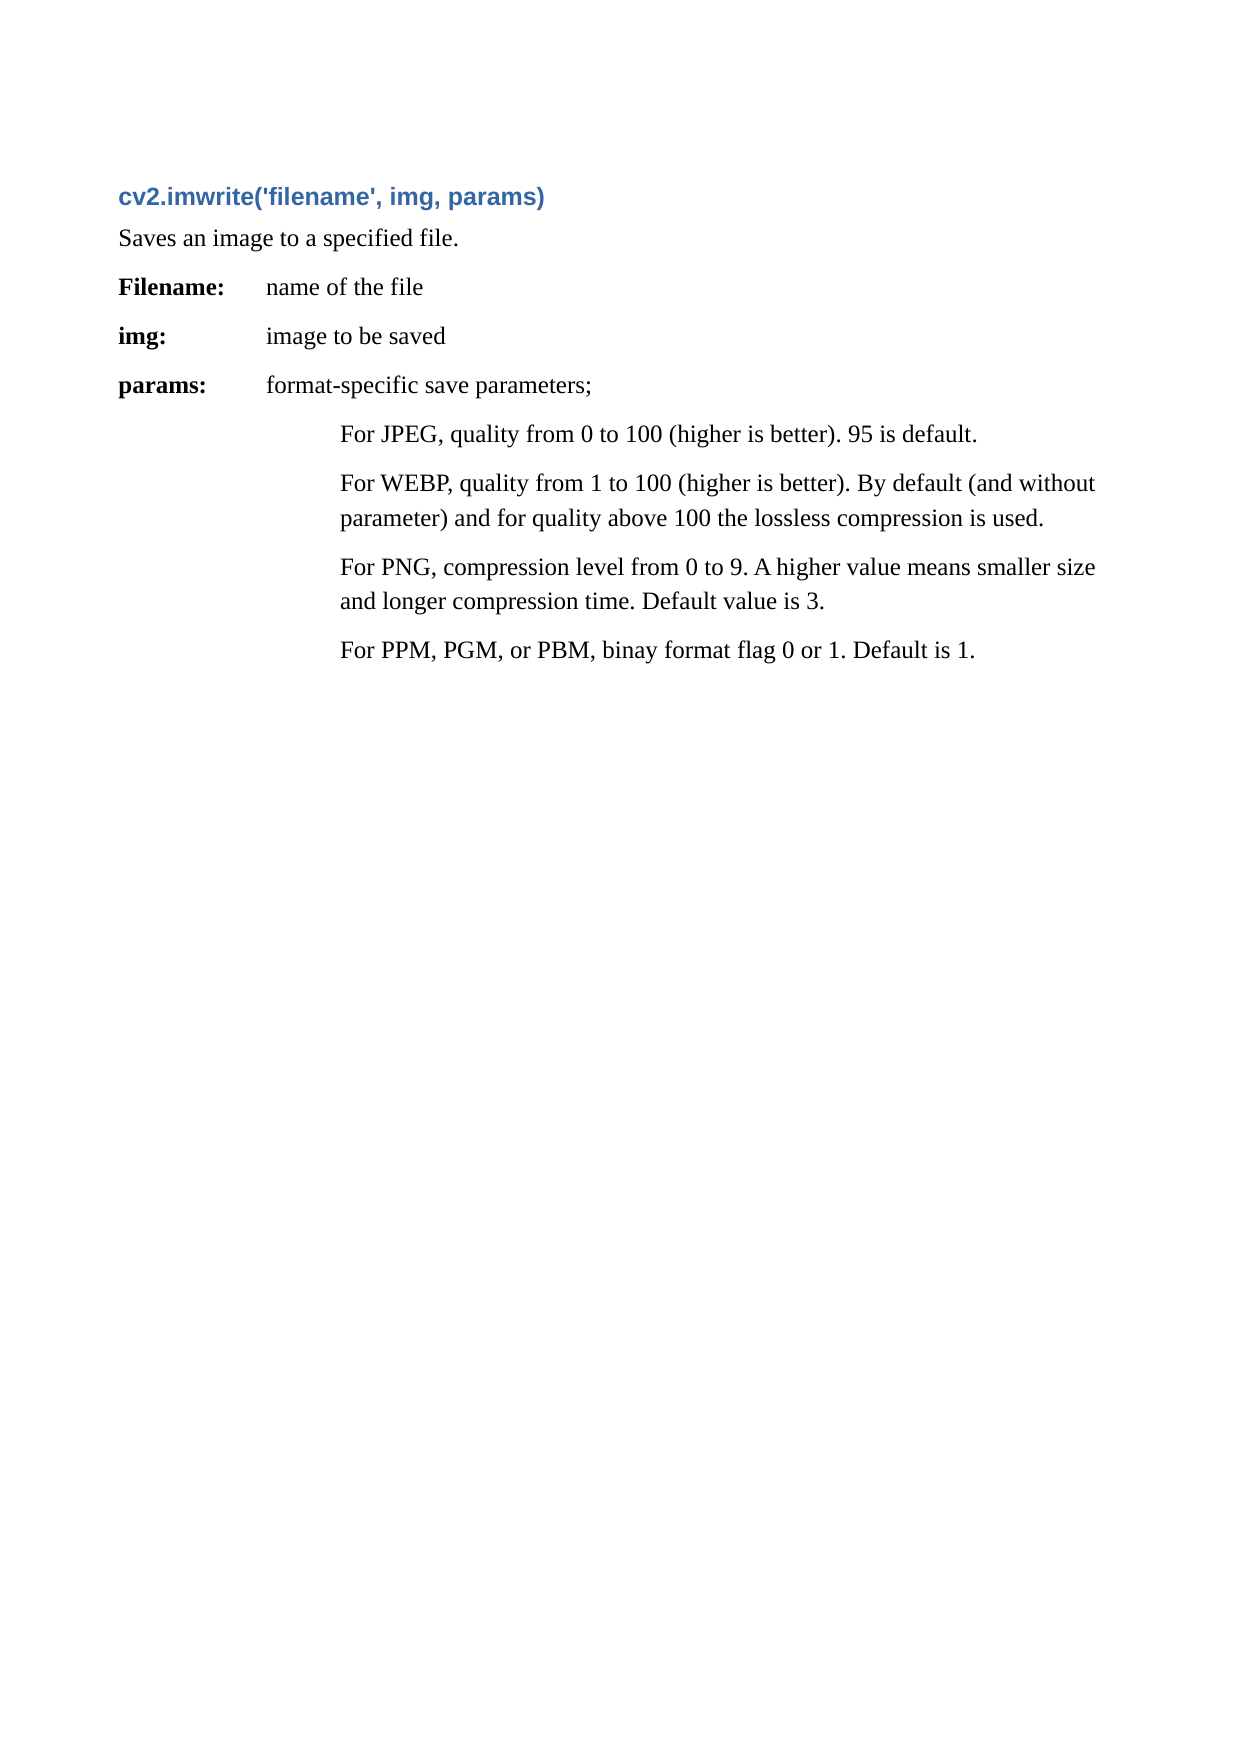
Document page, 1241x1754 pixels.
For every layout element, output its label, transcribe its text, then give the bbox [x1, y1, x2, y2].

text Saves an image to a specified file. [118, 223, 1122, 252]
text For PNG, compression level from 0 to 9. A higher value means smaller size and longer compression time. Default value is 3. [340, 552, 1122, 615]
text params: format-specific save parameters; [118, 370, 1122, 399]
text img: image to be saved [118, 321, 1122, 350]
text For WEBP, quality from 1 to 100 (higher is better). By default (and without parameter) and for quality above 100 the lossless compression is used. [340, 468, 1122, 532]
text For JPEG, quality from 0 to 100 (higher is better). 95 is default. [340, 419, 1122, 448]
subtitle cv2.imwrite('filename', img, params) [118, 182, 1122, 211]
text For PPM, PGM, or PBM, binay format flag 0 or 1. Default is 1. [340, 635, 1122, 664]
text Filename: name of the file [118, 272, 1122, 301]
